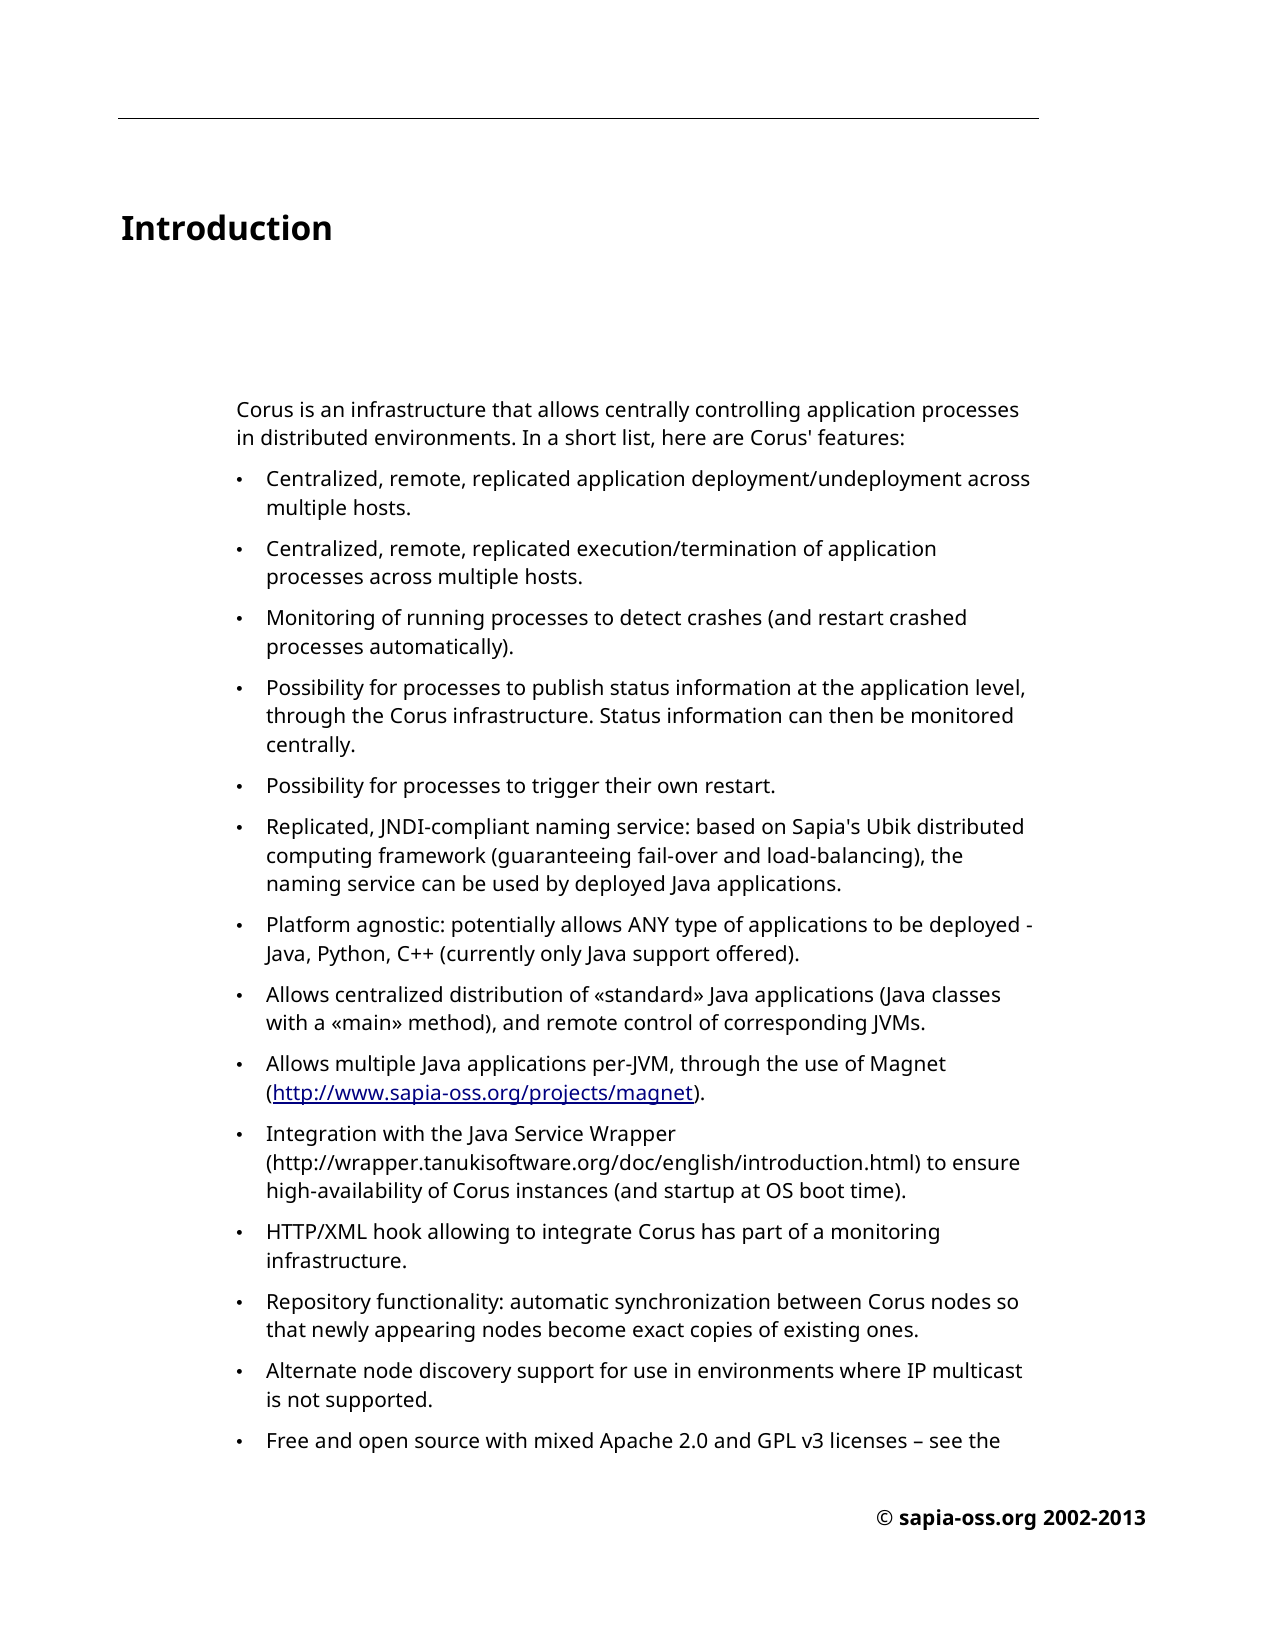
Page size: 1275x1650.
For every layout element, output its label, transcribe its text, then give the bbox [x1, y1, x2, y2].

list Allows multiple Java applications per-JVM, through the use of Magnet (http://www.sapia-oss.org/projects/magnet). [236, 1049, 1039, 1106]
list Monitoring of running processes to detect crashes (and restart crashed processes automatically). [236, 603, 1039, 660]
list Free and open source with mixed Apache 2.0 and GPL v3 licenses – see the [236, 1426, 1039, 1454]
list Possibility for processes to trigger their own restart. [236, 771, 1039, 799]
list Allows centralized distribution of «standard» Java applications (Java classes with a «main» method), and remote control of corresponding JVMs. [236, 980, 1039, 1037]
list Centralized, remote, replicated execution/termination of application processes across multiple hosts. [236, 534, 1039, 591]
list Replicated, JNDI-compliant naming service: based on Sapia's Ubik distributed computing framework (guaranteeing fail-over and load-balancing), the naming service can be used by deployed Java applications. [236, 812, 1039, 898]
list Repository functionality: automatic synchronization between Corus nodes so that newly appearing nodes become exact copies of existing ones. [236, 1287, 1039, 1344]
list Integration with the Java Service Wrapper (http://wrapper.tanukisoftware.org/doc/english/introduction.html) to ensure high-availability of Corus instances (and startup at OS boot time). [236, 1119, 1039, 1204]
list Possibility for processes to publish status information at the application level, through the Corus infrastructure. Status information can then be monitored centrally. [236, 673, 1039, 758]
text Corus is an infrastructure that allows centrally controlling application processes in distributed environments. In a short list, here are Corus' features: [236, 394, 1039, 452]
list Platform agnostic: potentially allows ANY type of applications to be deployed -Java, Python, C++ (currently only Java support offered). [236, 910, 1039, 967]
list Centralized, remote, replicated application deployment/undeployment across multiple hosts. [236, 464, 1039, 521]
list HTTP/XML hook allowing to integrate Corus has part of a monitoring infrastructure. [236, 1217, 1039, 1274]
subtitle Introduction [118, 119, 1039, 336]
list Alternate node discovery support for use in environments where IP multicast is not supported. [236, 1356, 1039, 1413]
